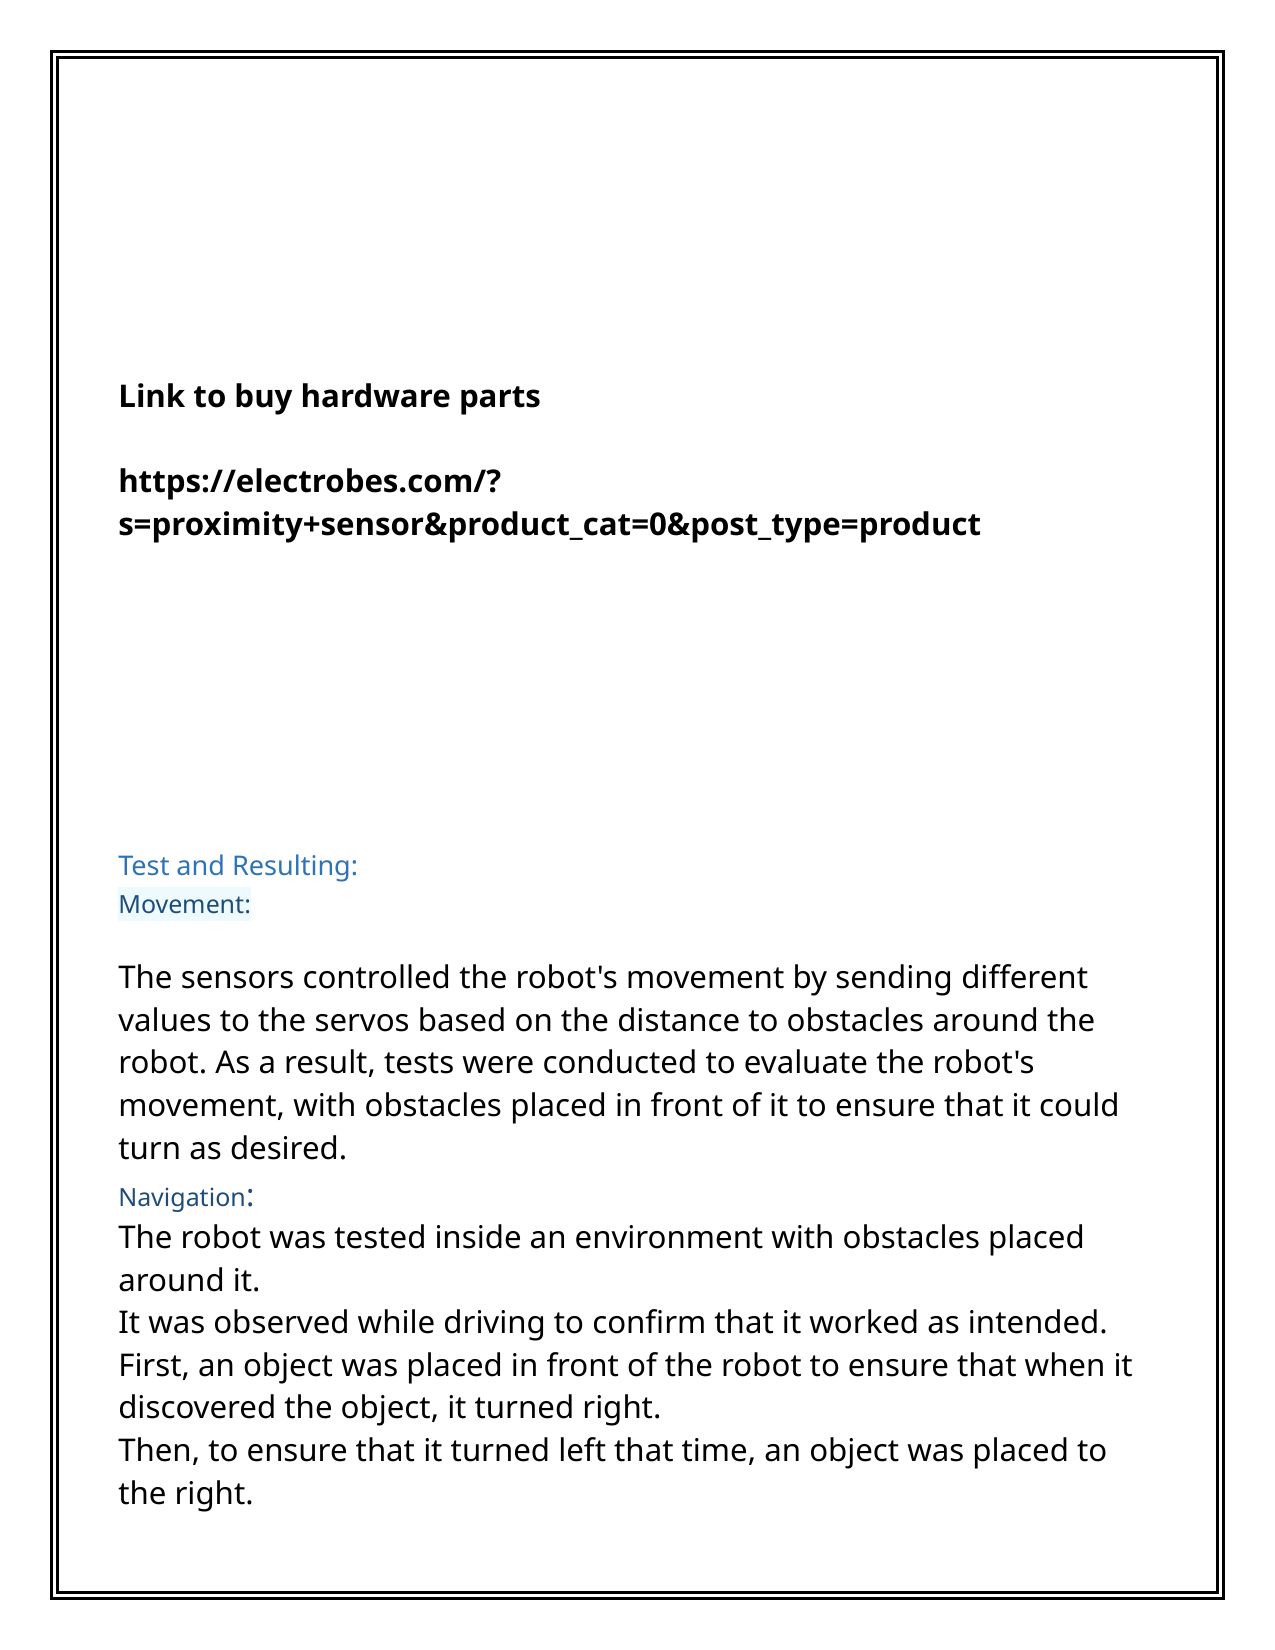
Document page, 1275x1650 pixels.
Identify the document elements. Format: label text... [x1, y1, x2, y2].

text The robot was tested inside an environment with obstacles placed around it. [118, 1215, 1157, 1300]
subtitle Movement: [118, 887, 1157, 921]
subtitle Test and Resulting: [118, 846, 1157, 883]
text Then, to ensure that it turned left that time, an object was placed to the right. [118, 1428, 1157, 1513]
text https://electrobes.com/?s=proximity+sensor&product_cat=0&post_type=product [118, 459, 1157, 544]
text Link to buy hardware parts [118, 374, 1157, 416]
subtitle Navigation: [118, 1172, 1157, 1215]
text It was observed while driving to confirm that it worked as intended. [118, 1300, 1157, 1343]
text The sensors controlled the robot's movement by sending different values to the servos based on the distance to obstacles around the robot. As a result, tests were conducted to evaluate the robot's movement, with obstacles placed in front of it to ensure that it could turn as desired. [118, 955, 1157, 1168]
text First, an object was placed in front of the robot to ensure that when it discovered the object, it turned right. [118, 1343, 1157, 1428]
